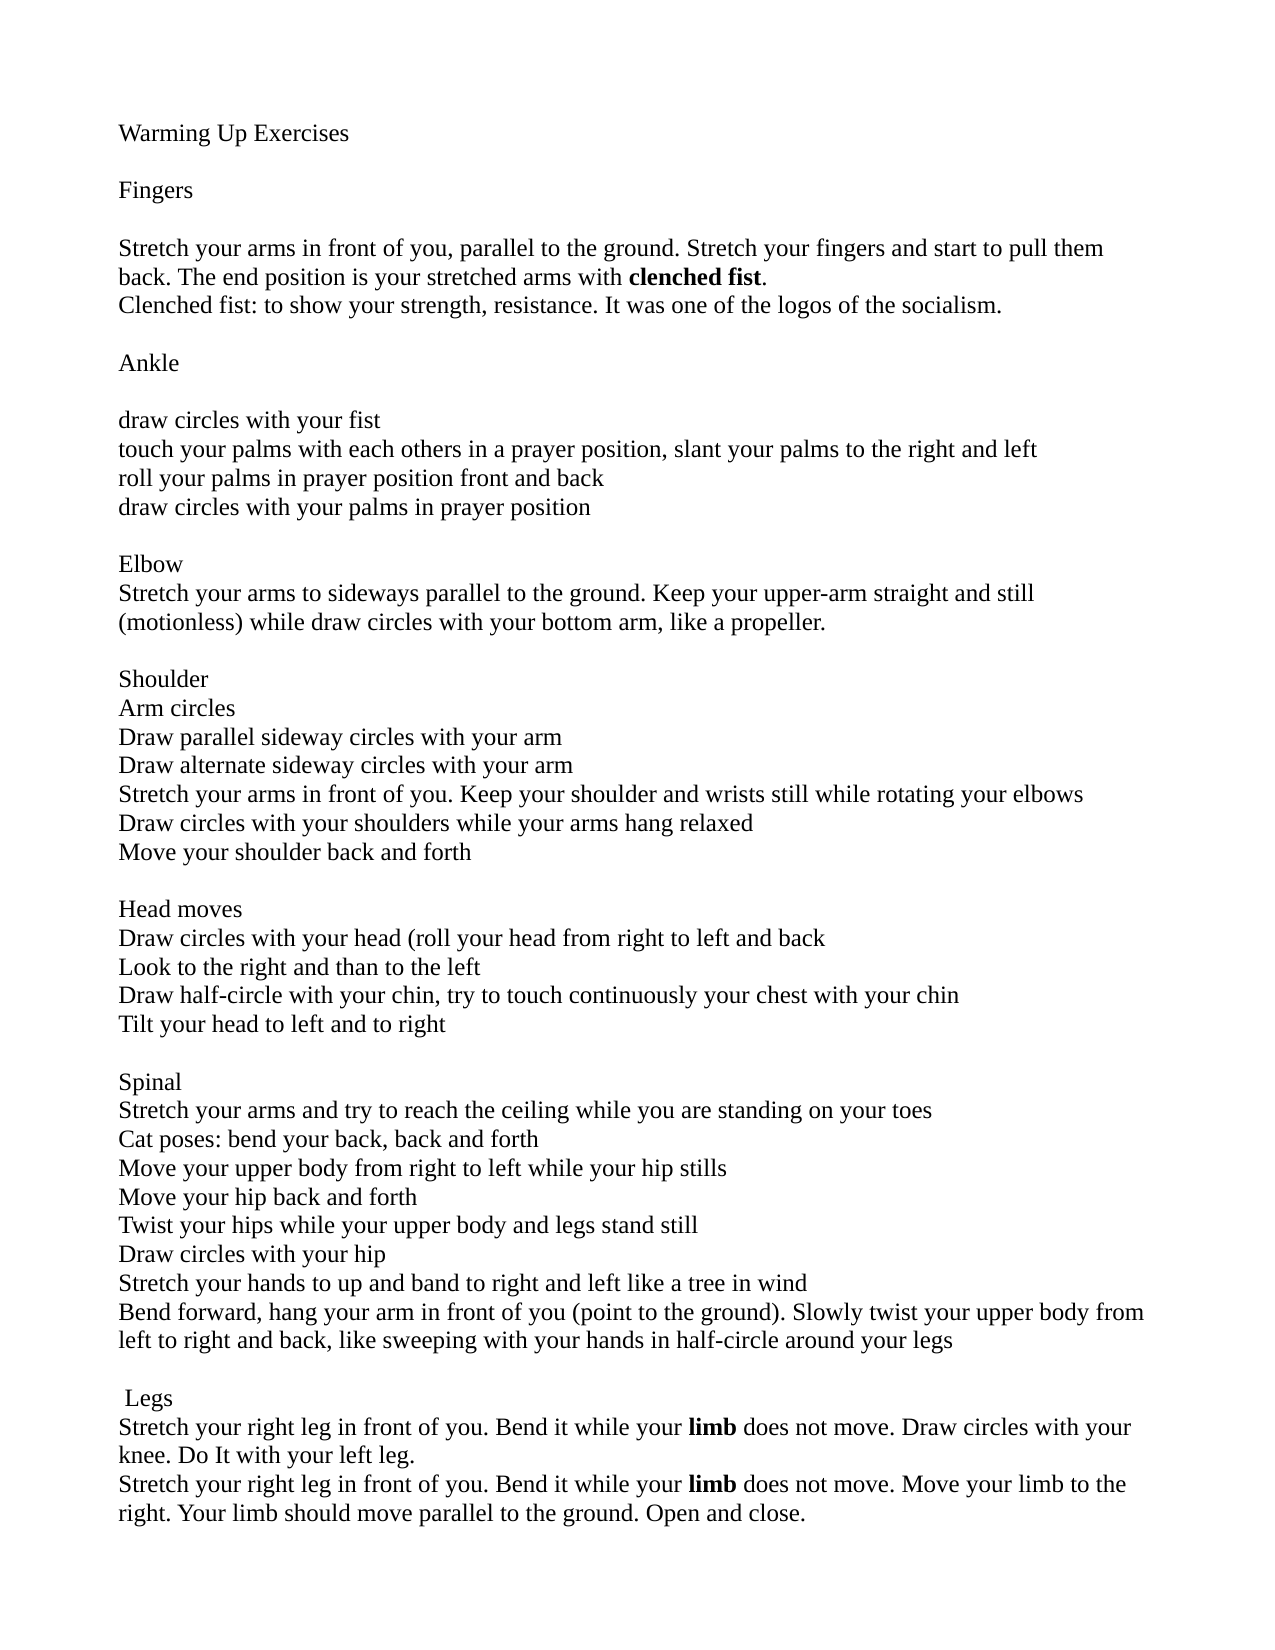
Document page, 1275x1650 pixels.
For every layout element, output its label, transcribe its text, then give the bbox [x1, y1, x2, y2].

text Move your shoulder back and forth [118, 837, 1157, 866]
text Stretch your arms in front of you. Keep your shoulder and wrists still while rotating your elbows [118, 779, 1157, 808]
text Stretch your arms in front of you, parallel to the ground. Stretch your fingers and start to pull them back. The end position is your stretched arms with clenched fist. [118, 233, 1157, 291]
text roll your palms in prayer position front and back [118, 463, 1157, 492]
text Bend forward, hang your arm in front of you (point to the ground). Slowly twist your upper body from left to right and back, like sweeping with your hands in half-circle around your legs [118, 1297, 1157, 1354]
text Cat poses: bend your back, back and forth [118, 1124, 1157, 1153]
text Elbow [118, 549, 1157, 578]
text Shoulder [118, 664, 1157, 693]
text Move your hip back and forth [118, 1182, 1157, 1211]
text Draw circles with your shoulders while your arms hang relaxed [118, 808, 1157, 837]
text Stretch your right leg in front of you. Bend it while your limb does not move. Draw circles with your knee. Do It with your left leg. [118, 1412, 1157, 1469]
text Draw alternate sideway circles with your arm [118, 751, 1157, 779]
text Arm circles [118, 693, 1157, 722]
text draw circles with your palms in prayer position [118, 492, 1157, 521]
text Look to the right and than to the left [118, 952, 1157, 981]
text draw circles with your fist [118, 406, 1157, 434]
text Head moves [118, 894, 1157, 923]
text Legs [118, 1383, 1157, 1412]
text Stretch your arms to sideways parallel to the ground. Keep your upper-arm straight and still (motionless) while draw circles with your bottom arm, like a propeller. [118, 578, 1157, 636]
text Warming Up Exercises [118, 118, 1157, 147]
text Draw parallel sideway circles with your arm [118, 722, 1157, 751]
text Draw circles with your head (roll your head from right to left and back [118, 923, 1157, 952]
text touch your palms with each others in a prayer position, slant your palms to the right and left [118, 434, 1157, 463]
text Draw circles with your hip [118, 1239, 1157, 1268]
text Spinal [118, 1067, 1157, 1096]
text Ankle [118, 348, 1157, 377]
text Tilt your head to left and to right [118, 1009, 1157, 1038]
text Fingers [118, 176, 1157, 204]
text Move your upper body from right to left while your hip stills [118, 1153, 1157, 1182]
text Draw half-circle with your chin, try to touch continuously your chest with your chin [118, 981, 1157, 1009]
text Stretch your right leg in front of you. Bend it while your limb does not move. Move your limb to the right. Your limb should move parallel to the ground. Open and close. [118, 1469, 1157, 1527]
text Stretch your arms and try to reach the ceiling while you are standing on your toes [118, 1096, 1157, 1124]
text Stretch your hands to up and band to right and left like a tree in wind [118, 1268, 1157, 1297]
text Clenched fist: to show your strength, resistance. It was one of the logos of the socialism. [118, 291, 1157, 319]
text Twist your hips while your upper body and legs stand still [118, 1211, 1157, 1239]
